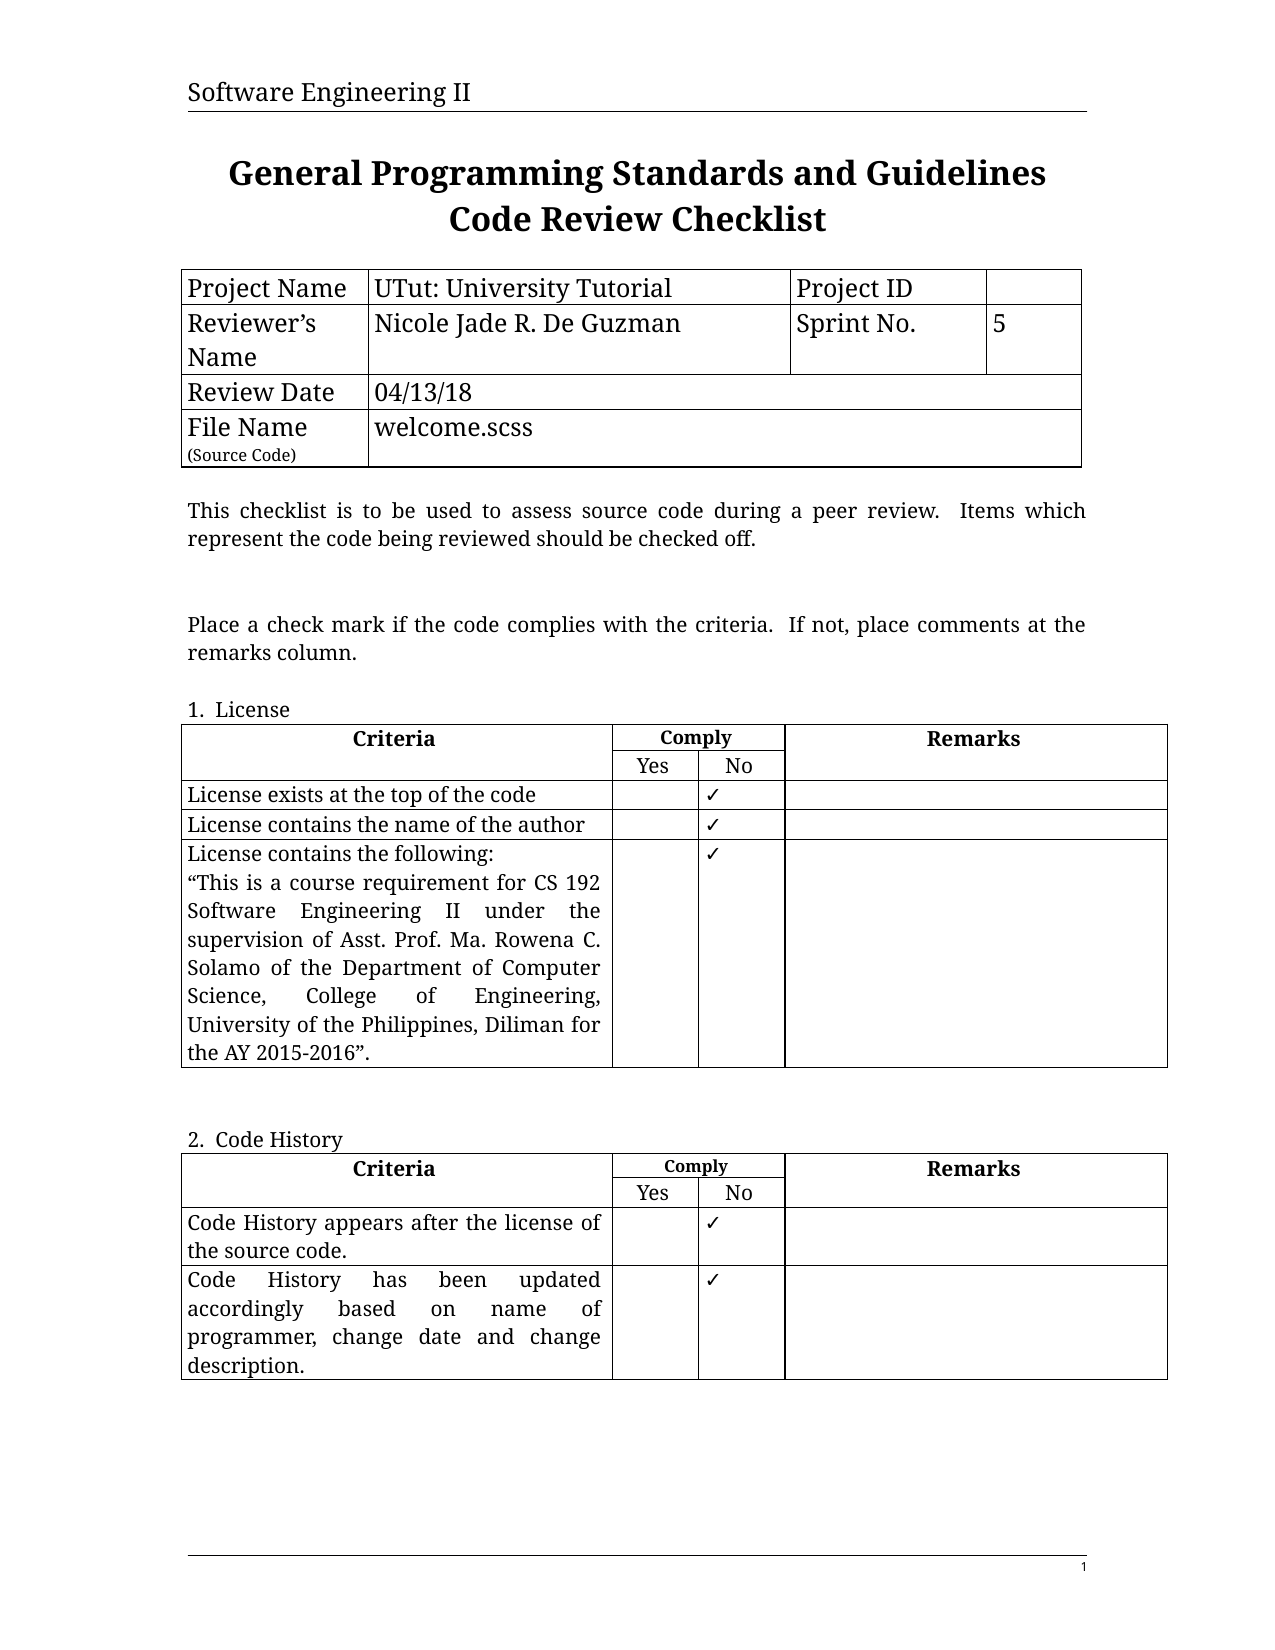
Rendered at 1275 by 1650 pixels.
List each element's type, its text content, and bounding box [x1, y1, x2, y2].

table_cell ✓ [774, 810, 784, 838]
table_header [1070, 270, 1081, 304]
table_cell ✓ [699, 840, 784, 1067]
table_header Remarks [786, 725, 1167, 779]
table_cell ✓ [699, 1266, 784, 1379]
table_cell Sprint No. [791, 305, 986, 373]
table_header Comply [774, 1154, 784, 1177]
text 2. Code History [187, 1125, 1087, 1153]
text 1. License [187, 695, 1087, 723]
table_cell ✓ [699, 1208, 784, 1264]
table_cell [1156, 781, 1167, 809]
table_cell Review Date [357, 375, 368, 409]
text Place a check mark if the code complies with the criteria. If not, place comments at the remarks column. [187, 610, 1087, 667]
table_cell [786, 1208, 1167, 1264]
table_cell Yes [613, 1178, 618, 1207]
table_cell [613, 1208, 698, 1264]
table_header Remarks [786, 1154, 1167, 1207]
table_cell File Name (Source Code) [357, 410, 368, 466]
table_header Comply [613, 725, 618, 750]
table_header Criteria [182, 725, 612, 779]
table_cell Yes [687, 1178, 698, 1207]
table_cell ✓ [699, 781, 704, 809]
table_header Criteria [182, 1154, 612, 1207]
table_cell 04/13/18 [369, 375, 374, 409]
table_cell [786, 810, 791, 838]
text This checklist is to be used to assess source code during a peer review. Items which represent the code being reviewed should be checked off. [187, 496, 1087, 553]
table_cell [613, 840, 698, 1067]
table_cell Reviewer’s Name [182, 305, 187, 373]
table_cell ✓ [699, 810, 704, 838]
text General Programming Standards and Guidelines Code Review Checklist [187, 150, 1087, 241]
table_cell Yes [613, 751, 618, 779]
table_cell No [774, 1178, 784, 1207]
table_cell welcome.scss [369, 410, 1081, 466]
table_cell No [774, 751, 784, 779]
table_header Comply [774, 725, 784, 750]
table_cell [687, 781, 698, 809]
table_cell [1156, 810, 1167, 838]
table_cell No [699, 1178, 704, 1207]
table_cell [613, 1266, 698, 1379]
table_cell [786, 1266, 1167, 1379]
table_cell 04/13/18 [1070, 375, 1081, 409]
table_cell Yes [687, 751, 698, 779]
table_cell [786, 781, 791, 809]
table_cell Reviewer’s Name [357, 305, 368, 373]
table_cell ✓ [774, 781, 784, 809]
table_cell [687, 810, 698, 838]
table_cell [786, 840, 1167, 1067]
table_header [987, 270, 992, 304]
table_header Project ID [976, 270, 986, 304]
table_header Project Name [357, 270, 368, 304]
table_cell [613, 781, 618, 809]
table_cell 5 [987, 305, 1081, 373]
table_cell Nicole Jade R. De Guzman [369, 305, 790, 373]
table_cell No [699, 751, 704, 779]
table_cell [613, 810, 618, 838]
